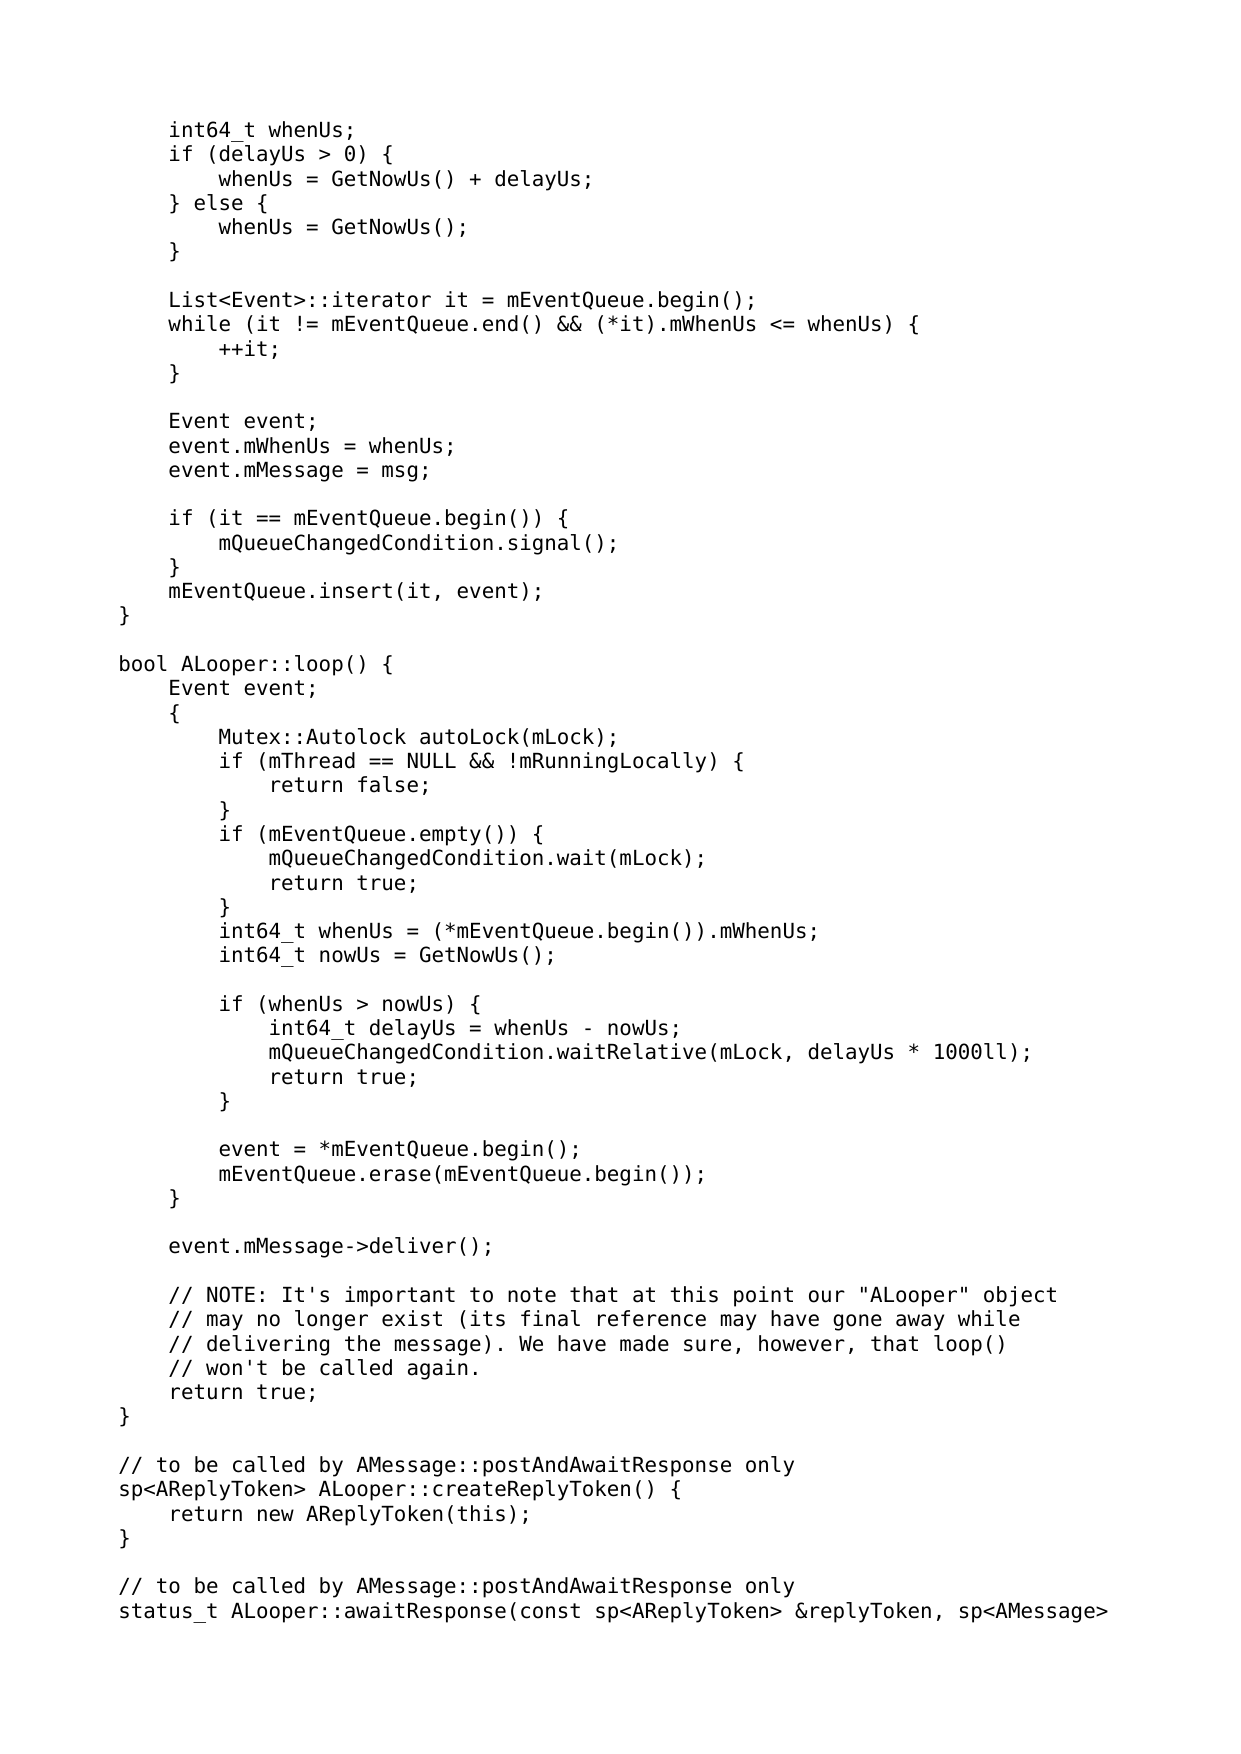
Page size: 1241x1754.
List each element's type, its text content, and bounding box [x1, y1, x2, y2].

text // won't be called again. [118, 1356, 1122, 1380]
text return true; [118, 871, 1122, 895]
text } [118, 555, 1122, 579]
text int64_t whenUs = (*mEventQueue.begin()).mWhenUs; [118, 919, 1122, 943]
text List<Event>::iterator it = mEventQueue.begin(); [118, 288, 1122, 312]
text if (mEventQueue.empty()) { [118, 822, 1122, 846]
text Event event; [118, 409, 1122, 434]
text } [118, 361, 1122, 385]
text event = *mEventQueue.begin(); [118, 1137, 1122, 1162]
text int64_t nowUs = GetNowUs(); [118, 943, 1122, 968]
text } [118, 1526, 1122, 1550]
text while (it != mEventQueue.end() && (*it).mWhenUs <= whenUs) { [118, 312, 1122, 337]
text if (mThread == NULL && !mRunningLocally) { [118, 749, 1122, 773]
text // may no longer exist (its final reference may have gone away while [118, 1307, 1122, 1332]
text whenUs = GetNowUs(); [118, 215, 1122, 239]
text // to be called by AMessage::postAndAwaitResponse only [118, 1574, 1122, 1599]
text // NOTE: It's important to note that at this point our "ALooper" object [118, 1283, 1122, 1307]
text int64_t delayUs = whenUs - nowUs; [118, 1016, 1122, 1040]
text // to be called by AMessage::postAndAwaitResponse only [118, 1453, 1122, 1477]
text Mutex::Autolock autoLock(mLock); [118, 725, 1122, 749]
text } [118, 1404, 1122, 1429]
text return new AReplyToken(this); [118, 1502, 1122, 1526]
text event.mMessage->deliver(); [118, 1234, 1122, 1259]
text } [118, 1089, 1122, 1113]
text return true; [118, 1065, 1122, 1089]
text { [118, 701, 1122, 725]
text return false; [118, 773, 1122, 798]
text } [118, 895, 1122, 919]
text sp<AReplyToken> ALooper::createReplyToken() { [118, 1477, 1122, 1502]
text if (it == mEventQueue.begin()) { [118, 506, 1122, 531]
text event.mMessage = msg; [118, 458, 1122, 482]
text } [118, 798, 1122, 822]
text mEventQueue.insert(it, event); [118, 579, 1122, 603]
text mQueueChangedCondition.signal(); [118, 531, 1122, 555]
text } [118, 239, 1122, 264]
text } else { [118, 191, 1122, 215]
text int64_t whenUs; [118, 118, 1122, 142]
text return true; [118, 1380, 1122, 1404]
text } [118, 1186, 1122, 1210]
text status_t ALooper::awaitResponse(const sp<AReplyToken> &replyToken, sp<AMessage> [118, 1599, 1122, 1623]
text whenUs = GetNowUs() + delayUs; [118, 167, 1122, 191]
text // delivering the message). We have made sure, however, that loop() [118, 1332, 1122, 1356]
text mEventQueue.erase(mEventQueue.begin()); [118, 1162, 1122, 1186]
text event.mWhenUs = whenUs; [118, 434, 1122, 458]
text bool ALooper::loop() { [118, 652, 1122, 676]
text mQueueChangedCondition.waitRelative(mLock, delayUs * 1000ll); [118, 1040, 1122, 1065]
text if (delayUs > 0) { [118, 142, 1122, 167]
text Event event; [118, 676, 1122, 701]
text ++it; [118, 337, 1122, 361]
text if (whenUs > nowUs) { [118, 992, 1122, 1016]
text mQueueChangedCondition.wait(mLock); [118, 846, 1122, 871]
text } [118, 603, 1122, 628]
